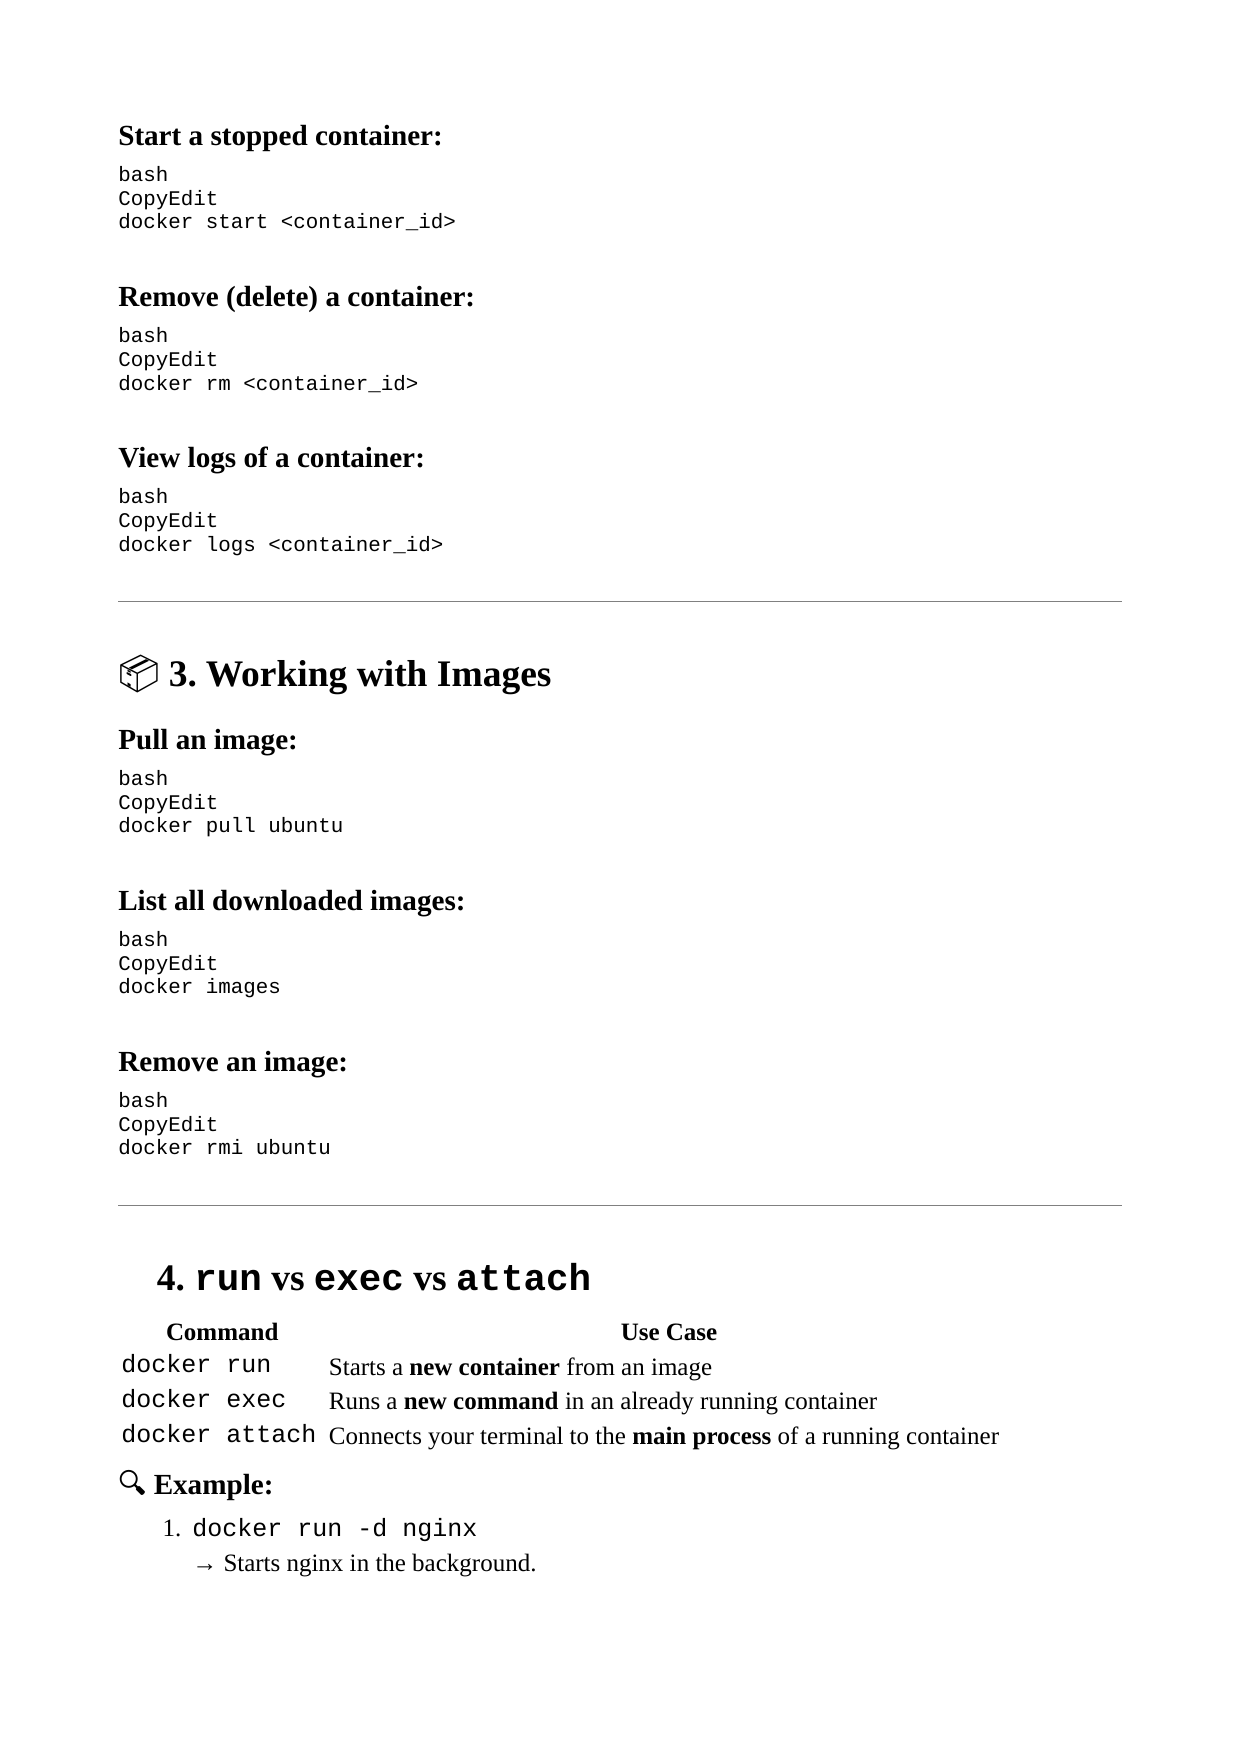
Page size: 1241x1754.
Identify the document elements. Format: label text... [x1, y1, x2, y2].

text CopyEdit [118, 792, 1122, 815]
subtitle List all downloaded images: [118, 883, 1122, 917]
subtitle Remove an image: [118, 1044, 1122, 1078]
table_header Use Case [326, 1314, 1012, 1349]
text CopyEdit [118, 188, 1122, 211]
text bash [118, 325, 1122, 349]
text docker images [118, 976, 1122, 1000]
text CopyEdit [118, 953, 1122, 976]
text docker rm <container_id> [118, 372, 1122, 396]
text bash [118, 164, 1122, 188]
text CopyEdit [118, 349, 1122, 372]
table_cell Runs a new command in an already running container [326, 1384, 1012, 1418]
table_cell docker run [118, 1349, 326, 1383]
text bash [118, 929, 1122, 953]
text docker rmi ubuntu [118, 1137, 1122, 1161]
table_cell docker attach [118, 1418, 326, 1453]
text CopyEdit [118, 510, 1122, 533]
subtitle 🔍 Example: [118, 1467, 1122, 1501]
subtitle 📦 3. Working with Images [118, 652, 1122, 695]
text bash [118, 768, 1122, 792]
subtitle View logs of a container: [118, 440, 1122, 474]
text docker logs <container_id> [118, 533, 1122, 557]
list docker run -d nginx → Starts nginx in the background. [162, 1513, 1122, 1577]
subtitle Remove (delete) a container: [118, 279, 1122, 313]
subtitle 🤔 4. run vs exec vs attach [118, 1256, 1122, 1302]
subtitle Pull an image: [118, 722, 1122, 756]
subtitle Start a stopped container: [118, 118, 1122, 152]
table_header Command [118, 1314, 326, 1349]
text docker start <container_id> [118, 211, 1122, 235]
table_cell Connects your terminal to the main process of a running container [326, 1418, 1012, 1453]
text CopyEdit [118, 1114, 1122, 1137]
text bash [118, 1090, 1122, 1114]
text bash [118, 486, 1122, 510]
table_cell Starts a new container from an image [326, 1349, 1012, 1383]
table_cell docker exec [118, 1384, 326, 1418]
text docker pull ubuntu [118, 815, 1122, 839]
